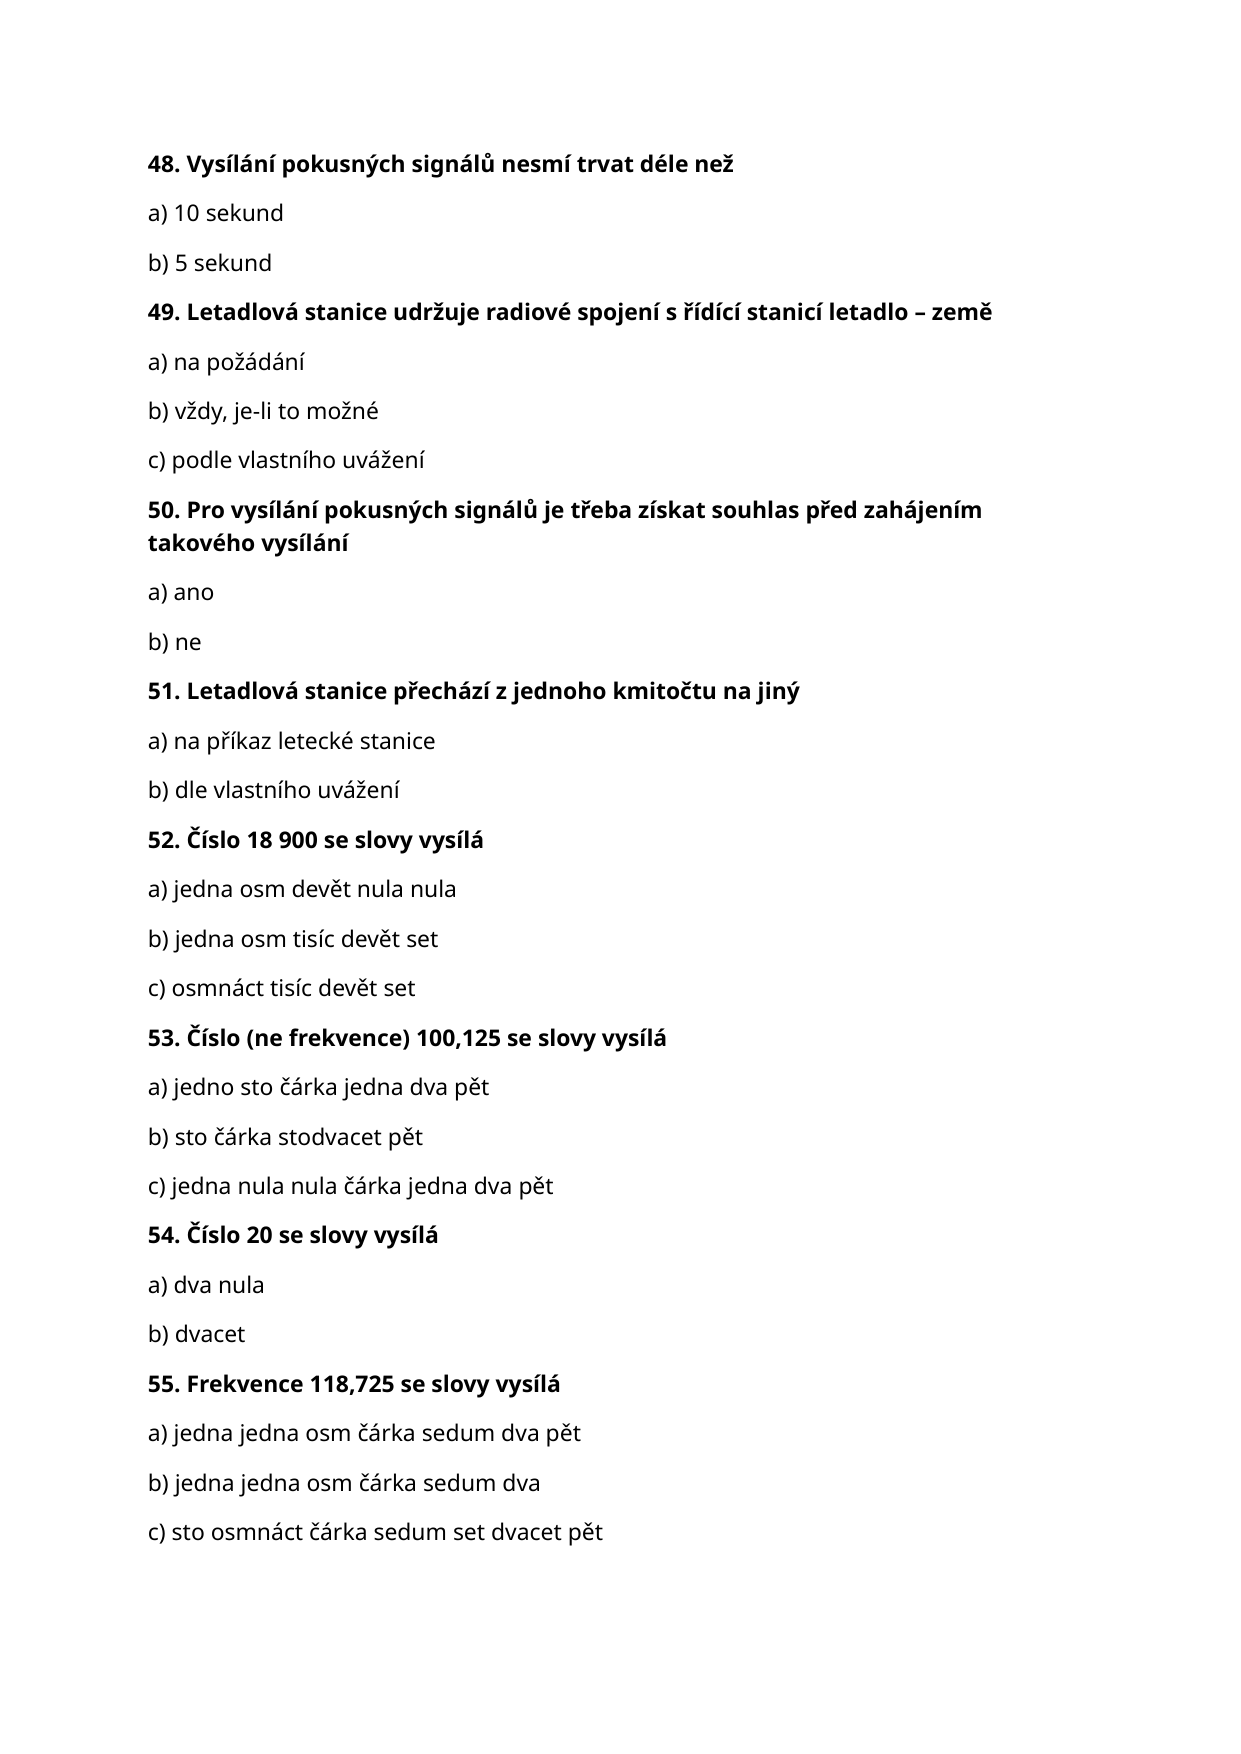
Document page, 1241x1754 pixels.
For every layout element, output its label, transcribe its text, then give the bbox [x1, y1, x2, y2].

text c) sto osmnáct čárka sedum set dvacet pět [148, 1516, 1093, 1548]
text b) ne [148, 626, 1093, 657]
text c) osmnáct tisíc devět set [148, 972, 1093, 1003]
text a) ano [148, 576, 1093, 607]
text c) podle vlastního uvážení [148, 444, 1093, 476]
text a) na příkaz letecké stanice [148, 725, 1093, 756]
text 55. Frekvence 118,725 se slovy vysílá [148, 1368, 1093, 1399]
text 54. Číslo 20 se slovy vysílá [148, 1219, 1093, 1251]
text b) jedna osm tisíc devět set [148, 923, 1093, 954]
text a) jedno sto čárka jedna dva pět [148, 1071, 1093, 1102]
text a) dva nula [148, 1269, 1093, 1300]
text 49. Letadlová stanice udržuje radiové spojení s řídící stanicí letadlo – země [148, 296, 1093, 327]
text c) jedna nula nula čárka jedna dva pět [148, 1170, 1093, 1201]
text b) vždy, je-li to možné [148, 395, 1093, 426]
text a) jedna jedna osm čárka sedum dva pět [148, 1417, 1093, 1449]
text a) 10 sekund [148, 197, 1093, 228]
text 48. Vysílání pokusných signálů nesmí trvat déle než [148, 148, 1093, 179]
text b) 5 sekund [148, 247, 1093, 278]
text 50. Pro vysílání pokusných signálů je třeba získat souhlas před zahájením takového vysílání [148, 494, 1093, 558]
text b) jedna jedna osm čárka sedum dva [148, 1467, 1093, 1498]
text 51. Letadlová stanice přechází z jednoho kmitočtu na jiný [148, 675, 1093, 706]
text a) na požádání [148, 346, 1093, 377]
text b) sto čárka stodvacet pět [148, 1121, 1093, 1152]
text b) dle vlastního uvážení [148, 774, 1093, 805]
text a) jedna osm devět nula nula [148, 873, 1093, 904]
text 52. Číslo 18 900 se slovy vysílá [148, 824, 1093, 855]
text 53. Číslo (ne frekvence) 100,125 se slovy vysílá [148, 1022, 1093, 1053]
text b) dvacet [148, 1318, 1093, 1350]
